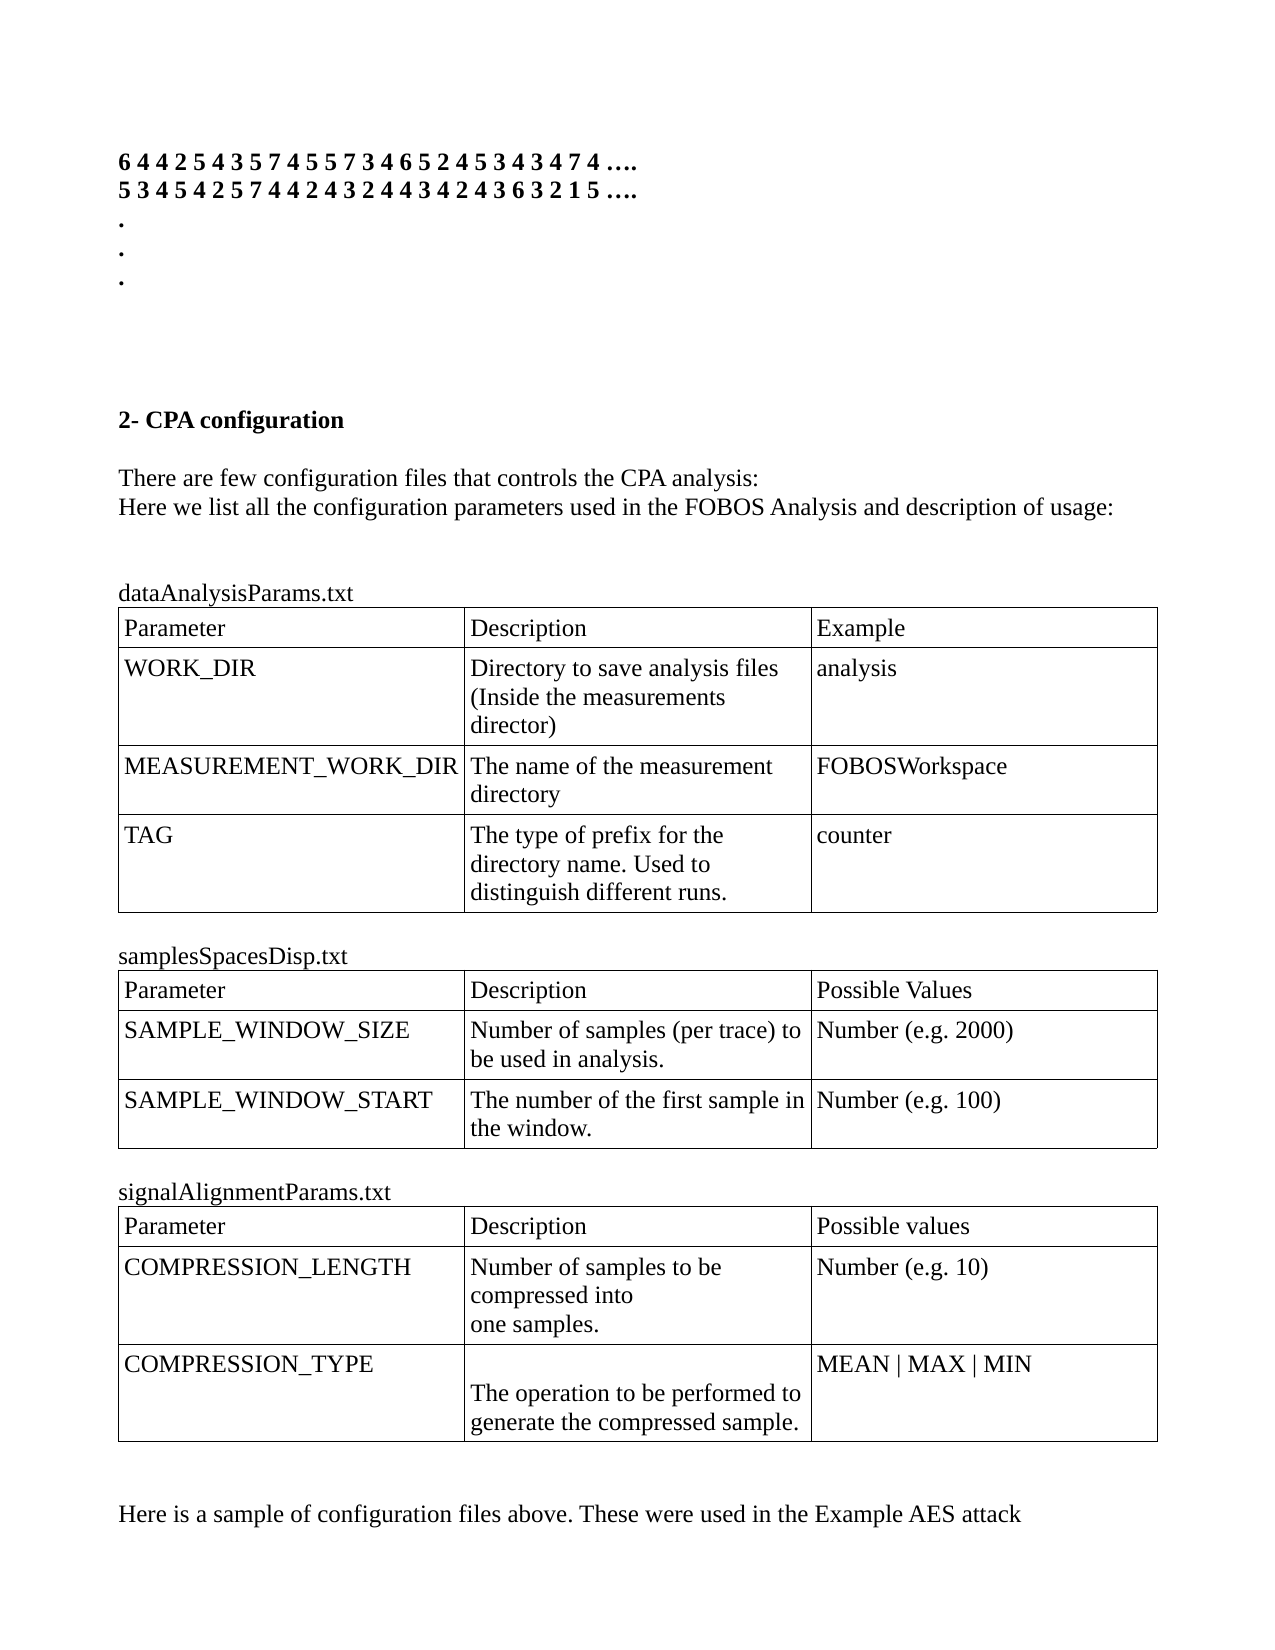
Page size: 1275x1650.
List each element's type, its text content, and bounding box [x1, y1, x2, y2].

table_cell FOBOSWorkspace [812, 746, 1157, 814]
table_cell The name of the measurement directory [465, 746, 811, 814]
table_cell MEAN | MAX | MIN [812, 1345, 1157, 1441]
text samplesSpacesDisp.txt [118, 941, 1157, 969]
table_cell SAMPLE_WINDOW_SIZE [119, 1011, 464, 1079]
text Here is a sample of configuration files above. These were used in the Example AES attack [118, 1499, 1157, 1528]
table_header Parameter [119, 971, 464, 1010]
table_header Possible Values [812, 971, 1157, 1010]
table_header Example [812, 608, 1157, 647]
table_cell Number (e.g. 2000) [812, 1011, 1157, 1079]
table_cell Number (e.g. 10) [812, 1247, 1157, 1344]
table_header Parameter [119, 1207, 464, 1246]
table_cell The type of prefix for the directory name. Used to distinguish different runs. [465, 815, 811, 912]
table_cell The operation to be performed to generate the compressed sample. [465, 1345, 811, 1441]
table_cell Number of samples to be compressed into one samples. [465, 1247, 811, 1344]
table_cell COMPRESSION_TYPE [119, 1345, 464, 1441]
text 2- CPA configuration [118, 406, 1157, 434]
table_cell Number of samples (per trace) to be used in analysis. [465, 1011, 811, 1079]
table_cell analysis [812, 648, 1157, 745]
table_cell The number of the first sample in the window. [465, 1080, 811, 1148]
text 6 4 4 2 5 4 3 5 7 4 5 5 7 3 4 6 5 2 4 5 3 4 3 4 7 4 …. [118, 147, 1157, 176]
text Here we list all the configuration parameters used in the FOBOS Analysis and description of usage: [118, 492, 1157, 521]
table_cell Directory to save analysis files (Inside the measurements director) [465, 648, 811, 745]
text . [118, 262, 1157, 291]
table_header Description [465, 971, 811, 1010]
table_cell WORK_DIR [119, 648, 464, 745]
table_cell COMPRESSION_LENGTH [119, 1247, 464, 1344]
table_header Parameter [119, 608, 464, 647]
text . [118, 204, 1157, 233]
table_header Description [465, 608, 811, 647]
text dataAnalysisParams.txt [118, 578, 1157, 607]
text . [118, 233, 1157, 262]
text signalAlignmentParams.txt [118, 1177, 1157, 1206]
table_cell MEASUREMENT_WORK_DIR [119, 746, 464, 814]
table_header Possible values [812, 1207, 1157, 1246]
text There are few configuration files that controls the CPA analysis: [118, 463, 1157, 492]
text 5 3 4 5 4 2 5 7 4 4 2 4 3 2 4 4 3 4 2 4 3 6 3 2 1 5 …. [118, 176, 1157, 204]
table_header Description [465, 1207, 811, 1246]
table_cell counter [812, 815, 1157, 912]
table_cell Number (e.g. 100) [812, 1080, 1157, 1148]
table_cell SAMPLE_WINDOW_START [119, 1080, 464, 1148]
table_cell TAG [119, 815, 464, 912]
